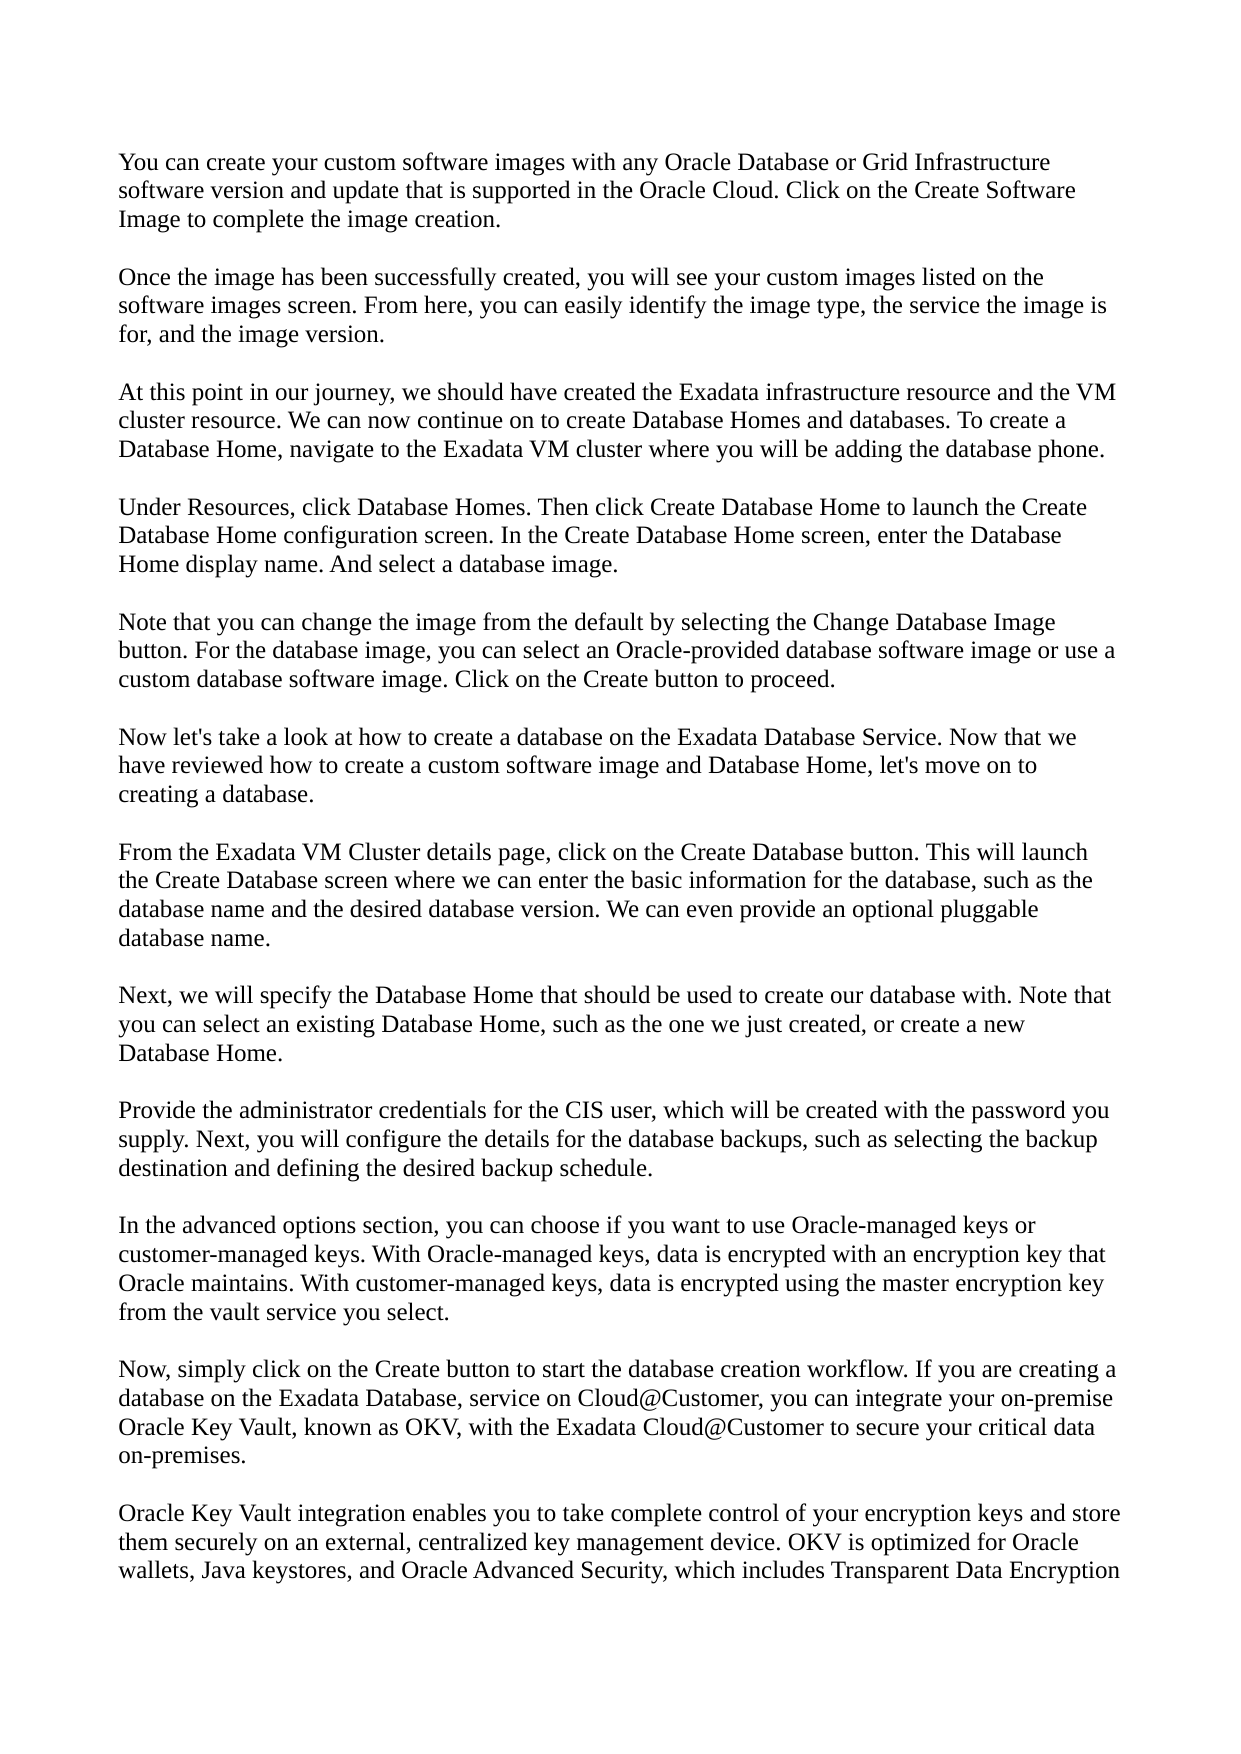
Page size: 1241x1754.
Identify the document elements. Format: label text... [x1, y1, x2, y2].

text Now let's take a look at how to create a database on the Exadata Database Service. Now that we have reviewed how to create a custom software image and Database Home, let's move on to creating a database. [118, 722, 1122, 808]
text Provide the administrator credentials for the CIS user, which will be created with the password you supply. Next, you will configure the details for the database backups, such as selecting the backup destination and defining the desired backup schedule. [118, 1096, 1122, 1182]
text Now, simply click on the Create button to start the database creation workflow. If you are creating a database on the Exadata Database, service on Cloud@Customer, you can integrate your on-premise Oracle Key Vault, known as OKV, with the Exadata Cloud@Customer to secure your critical data on-premises. [118, 1354, 1122, 1469]
text At this point in our journey, we should have created the Exadata infrastructure resource and the VM cluster resource. We can now continue on to create Database Homes and databases. To create a Database Home, navigate to the Exadata VM cluster where you will be adding the database phone. [118, 377, 1122, 463]
text Under Resources, click Database Homes. Then click Create Database Home to launch the Create Database Home configuration screen. In the Create Database Home screen, enter the Database Home display name. And select a database image. [118, 492, 1122, 578]
text From the Exadata VM Cluster details page, click on the Create Database button. This will launch the Create Database screen where we can enter the basic information for the database, such as the database name and the desired database version. We can even provide an optional pluggable database name. [118, 837, 1122, 952]
text Oracle Key Vault integration enables you to take complete control of your encryption keys and store them securely on an external, centralized key management device. OKV is optimized for Oracle wallets, Java keystores, and Oracle Advanced Security, which includes Transparent Data Encryption [118, 1498, 1122, 1584]
text You can create your custom software images with any Oracle Database or Grid Infrastructure software version and update that is supported in the Oracle Cloud. Click on the Create Software Image to complete the image creation. [118, 147, 1122, 233]
text Once the image has been successfully created, you will see your custom images listed on the software images screen. From here, you can easily identify the image type, the service the image is for, and the image version. [118, 262, 1122, 348]
text In the advanced options section, you can choose if you want to use Oracle-managed keys or customer-managed keys. With Oracle-managed keys, data is encrypted with an encryption key that Oracle maintains. With customer-managed keys, data is encrypted using the master encryption key from the vault service you select. [118, 1211, 1122, 1326]
text Next, we will specify the Database Home that should be used to create our database with. Note that you can select an existing Database Home, such as the one we just created, or create a new Database Home. [118, 981, 1122, 1067]
text Note that you can change the image from the default by selecting the Change Database Image button. For the database image, you can select an Oracle-provided database software image or use a custom database software image. Click on the Create button to proceed. [118, 607, 1122, 693]
